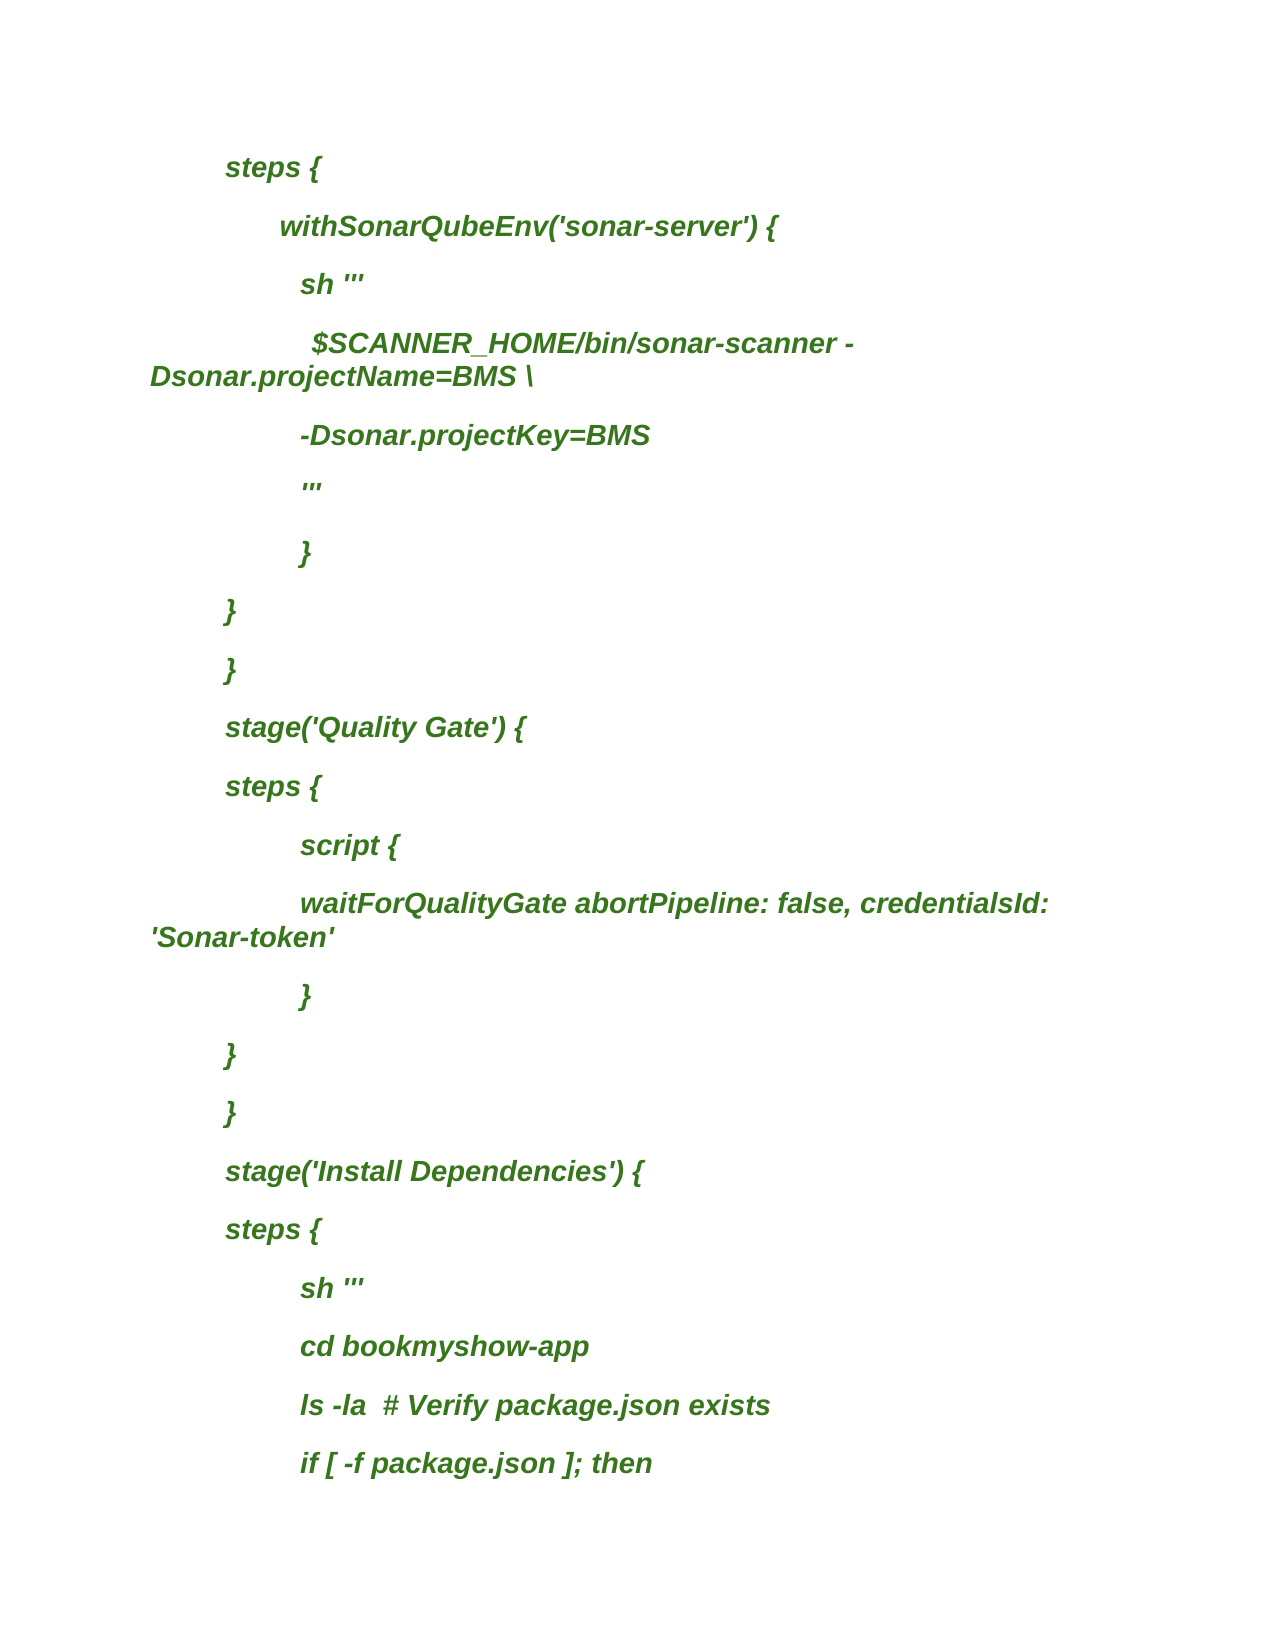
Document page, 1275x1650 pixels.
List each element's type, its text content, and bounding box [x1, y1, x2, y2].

text steps { [150, 1212, 1125, 1246]
text withSonarQubeEnv('sonar-server') { [150, 208, 1125, 242]
text if [ -f package.json ]; then [150, 1446, 1125, 1480]
text ''' [150, 476, 1125, 510]
text } [150, 593, 1125, 627]
text } [150, 978, 1125, 1012]
text sh ''' [150, 1271, 1125, 1304]
text stage('Install Dependencies') { [150, 1154, 1125, 1187]
text $SCANNER_HOME/bin/sonar-scanner -Dsonar.projectName=BMS \ [150, 326, 1125, 393]
text script { [150, 827, 1125, 861]
text cd bookmyshow-app [150, 1329, 1125, 1363]
text -Dsonar.projectKey=BMS [150, 418, 1125, 451]
text } [150, 1037, 1125, 1070]
text stage('Quality Gate') { [150, 710, 1125, 744]
text sh ''' [150, 267, 1125, 301]
text } [150, 652, 1125, 685]
text ls -la # Verify package.json exists [150, 1388, 1125, 1421]
text steps { [150, 769, 1125, 802]
text } [150, 1095, 1125, 1129]
text waitForQualityGate abortPipeline: false, credentialsId: 'Sonar-token' [150, 886, 1125, 953]
text } [150, 535, 1125, 568]
text steps { [150, 150, 1125, 183]
